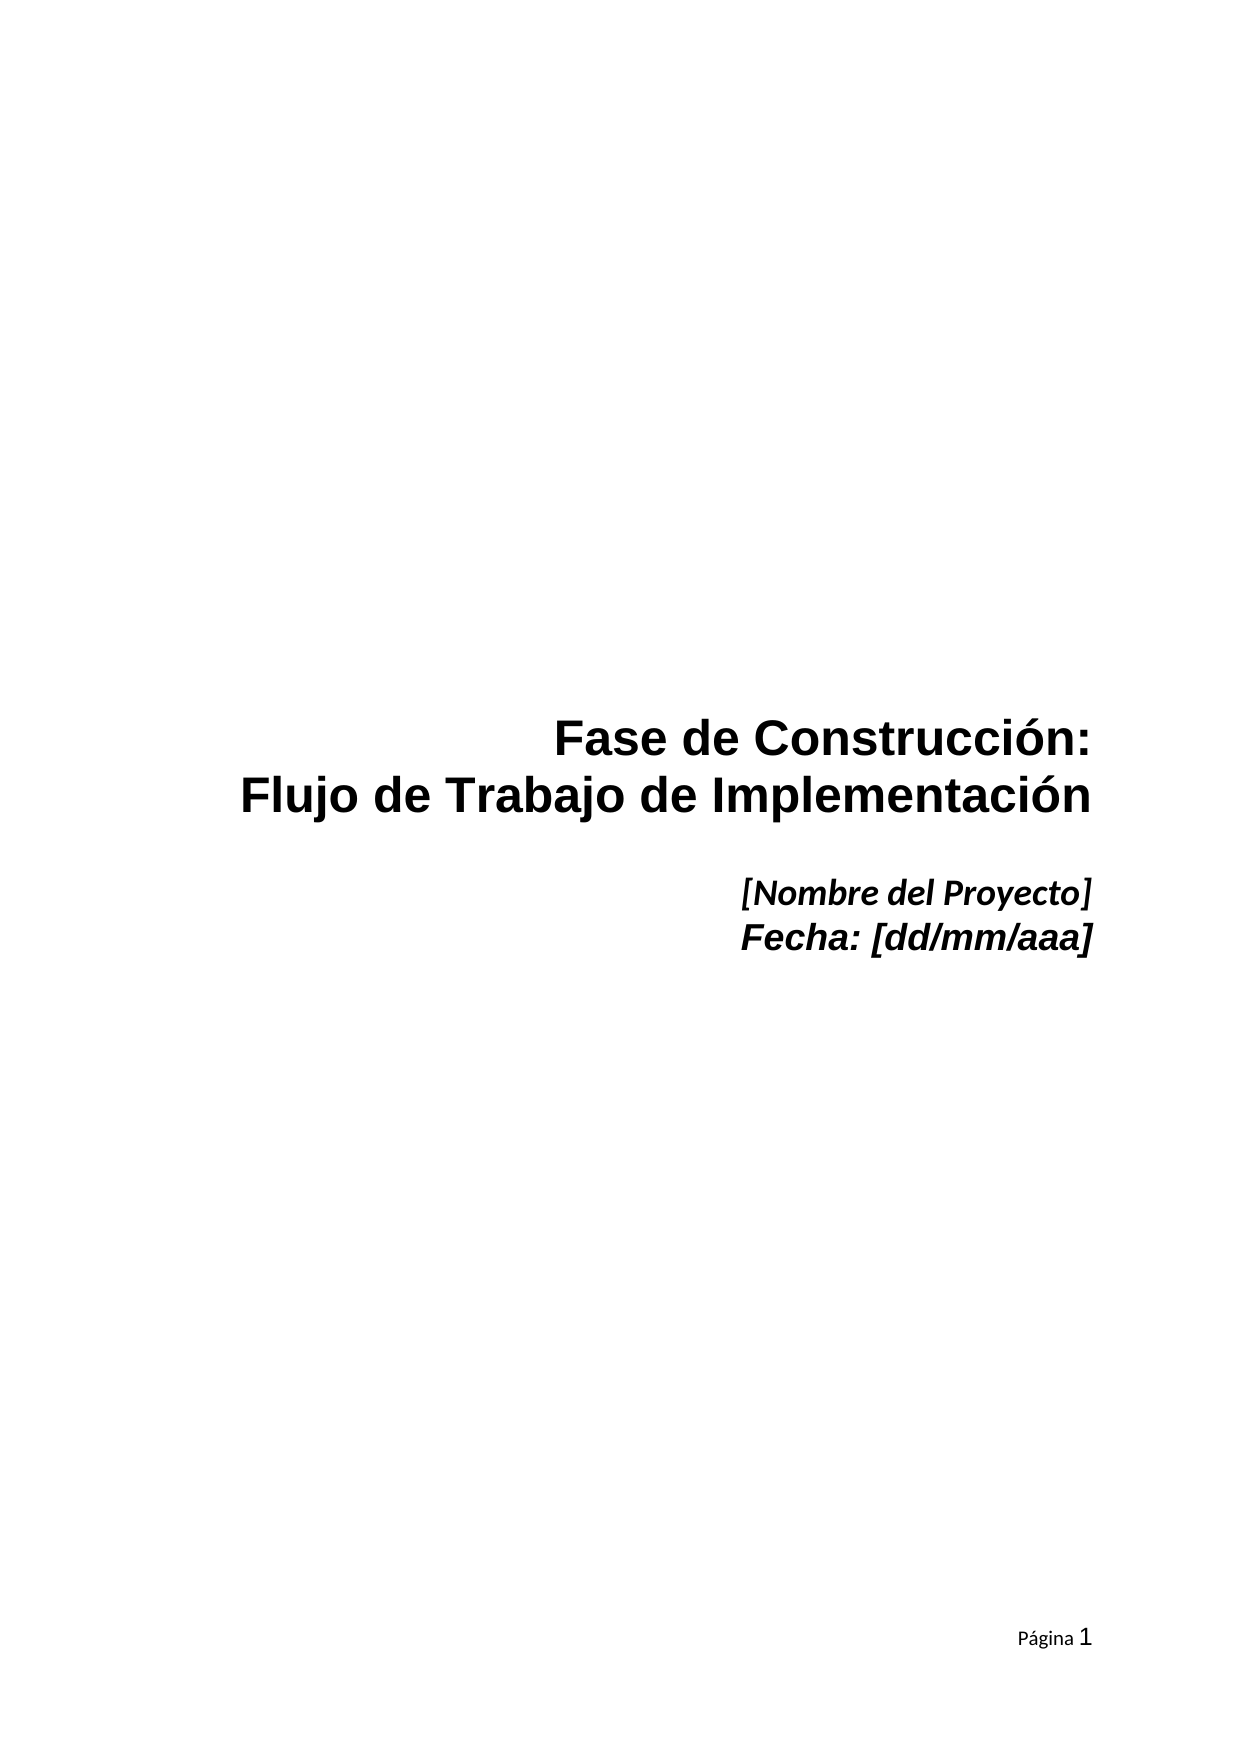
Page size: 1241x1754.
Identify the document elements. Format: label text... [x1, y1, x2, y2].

text Fase de Construcción: [148, 708, 1092, 766]
text Fecha: [dd/mm/aaa] [148, 915, 1092, 958]
text [Nombre del Proyecto] [148, 869, 1092, 915]
text Flujo de Trabajo de Implementación [148, 766, 1092, 823]
